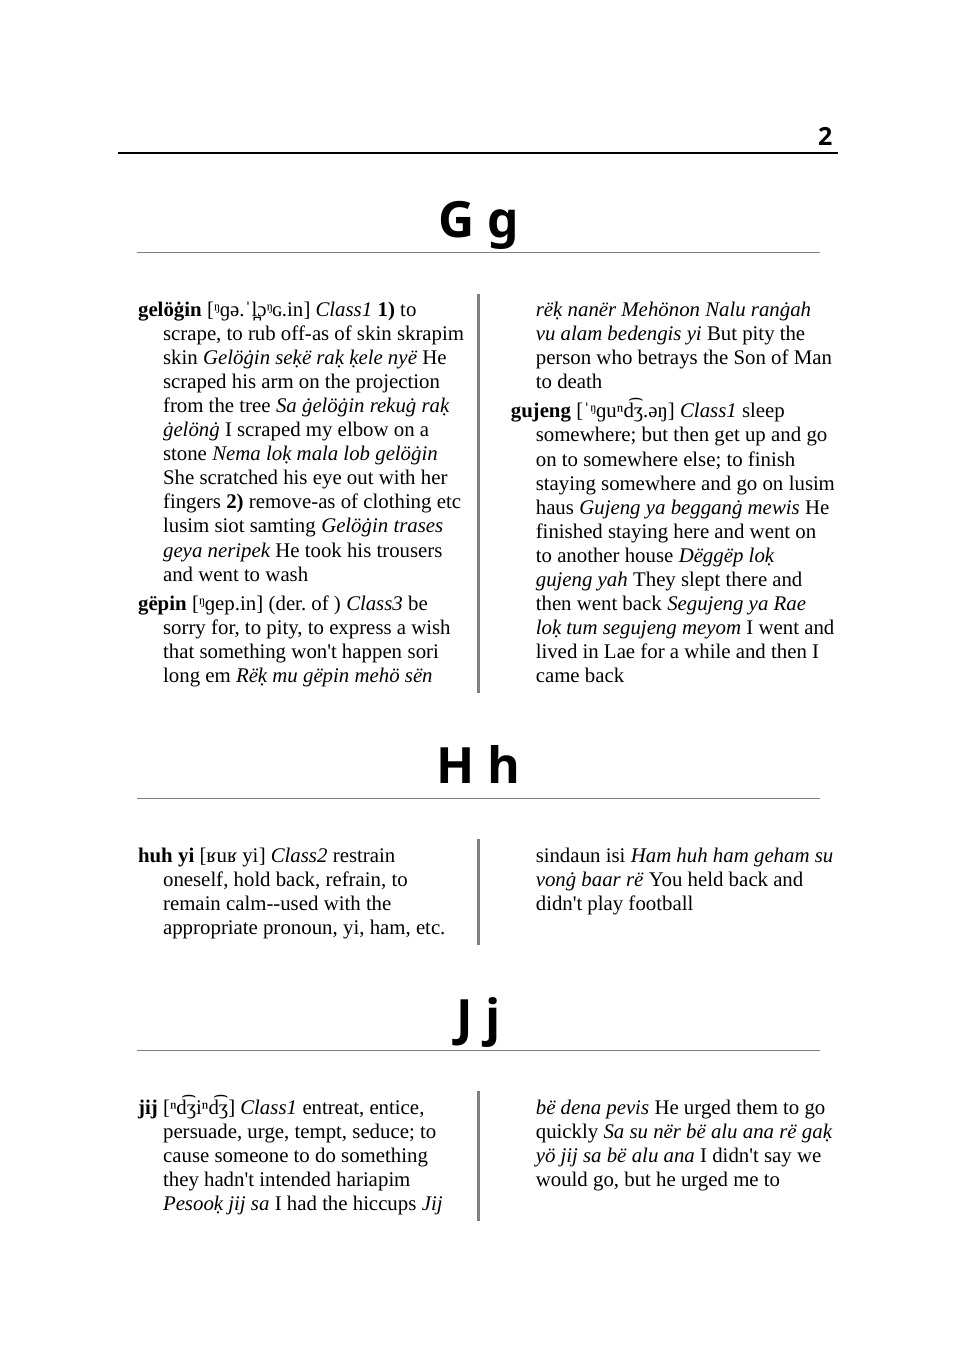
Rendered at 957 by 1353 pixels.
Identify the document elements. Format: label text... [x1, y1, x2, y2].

text jij [ⁿd͡ʒiⁿd͡ʒ] Class1 entreat, entice, persuade, urge, tempt, seduce; to cause someone to do something they hadn't intended hariapim Pesooḳ jij sa I had the hiccups Jij [119, 1093, 465, 1219]
text gelöġin [ᵑɡə.ˈl̪ɔᵑɢ.in] Class1 1) to scrape, to rub off-as of skin skrapim skin Gelöġin seḳë raḳ ḳele nyë He scraped his arm on the projection from the tree Sa ġelöġin rekuġ raḳ ġelönġ I scraped my elbow on a stone Nema loḳ mala lob gelöġin She scratched his eye out with her fingers 2) remove-as of clothing etc lusim siot samting Gelöġin trases geya neripek He took his trousers and went to wash [119, 295, 465, 588]
text bë dena pevis He urged them to go quickly Sa su nër bë alu ana rë gaḳ yö jij sa bë alu ana I didn't say we would go, but he urged me to [492, 1093, 837, 1195]
text J j [137, 982, 820, 1050]
text sindaun isi Ham huh ham geham su vonġ baar rë You held back and didn't play football [492, 841, 837, 919]
text huh yi [ʁuʁ yi] Class2 restrain oneself, hold back, refrain, to remain calm--used with the appropriate pronoun, yi, ham, etc. [119, 841, 465, 943]
text gëpin [ᵑɡep.in] (der. of ) Class3 be sorry for, to pity, to express a wish that something won't happen sori long em Rëḳ mu gëpin mehö sën [119, 588, 465, 691]
text rëḳ nanër Mehönon Nalu ranġah vu alam bedengis yi But pity the person who betrays the Son of Man to death [492, 295, 837, 395]
text G g [137, 184, 820, 252]
text gujeng [ˈᵑɡuⁿd͡ʒ.əŋ] Class1 sleep somewhere; but then get up and go on to somewhere else; to finish staying somewhere and go on lusim haus Gujeng ya begganġ mewis He finished staying here and went on to another house Dëggëp loḳ gujeng yah They slept there and then went back Segujeng ya Rae loḳ tum segujeng meyom I went and lived in Lae for a while and then I came back [492, 395, 837, 691]
text H h [137, 730, 820, 798]
